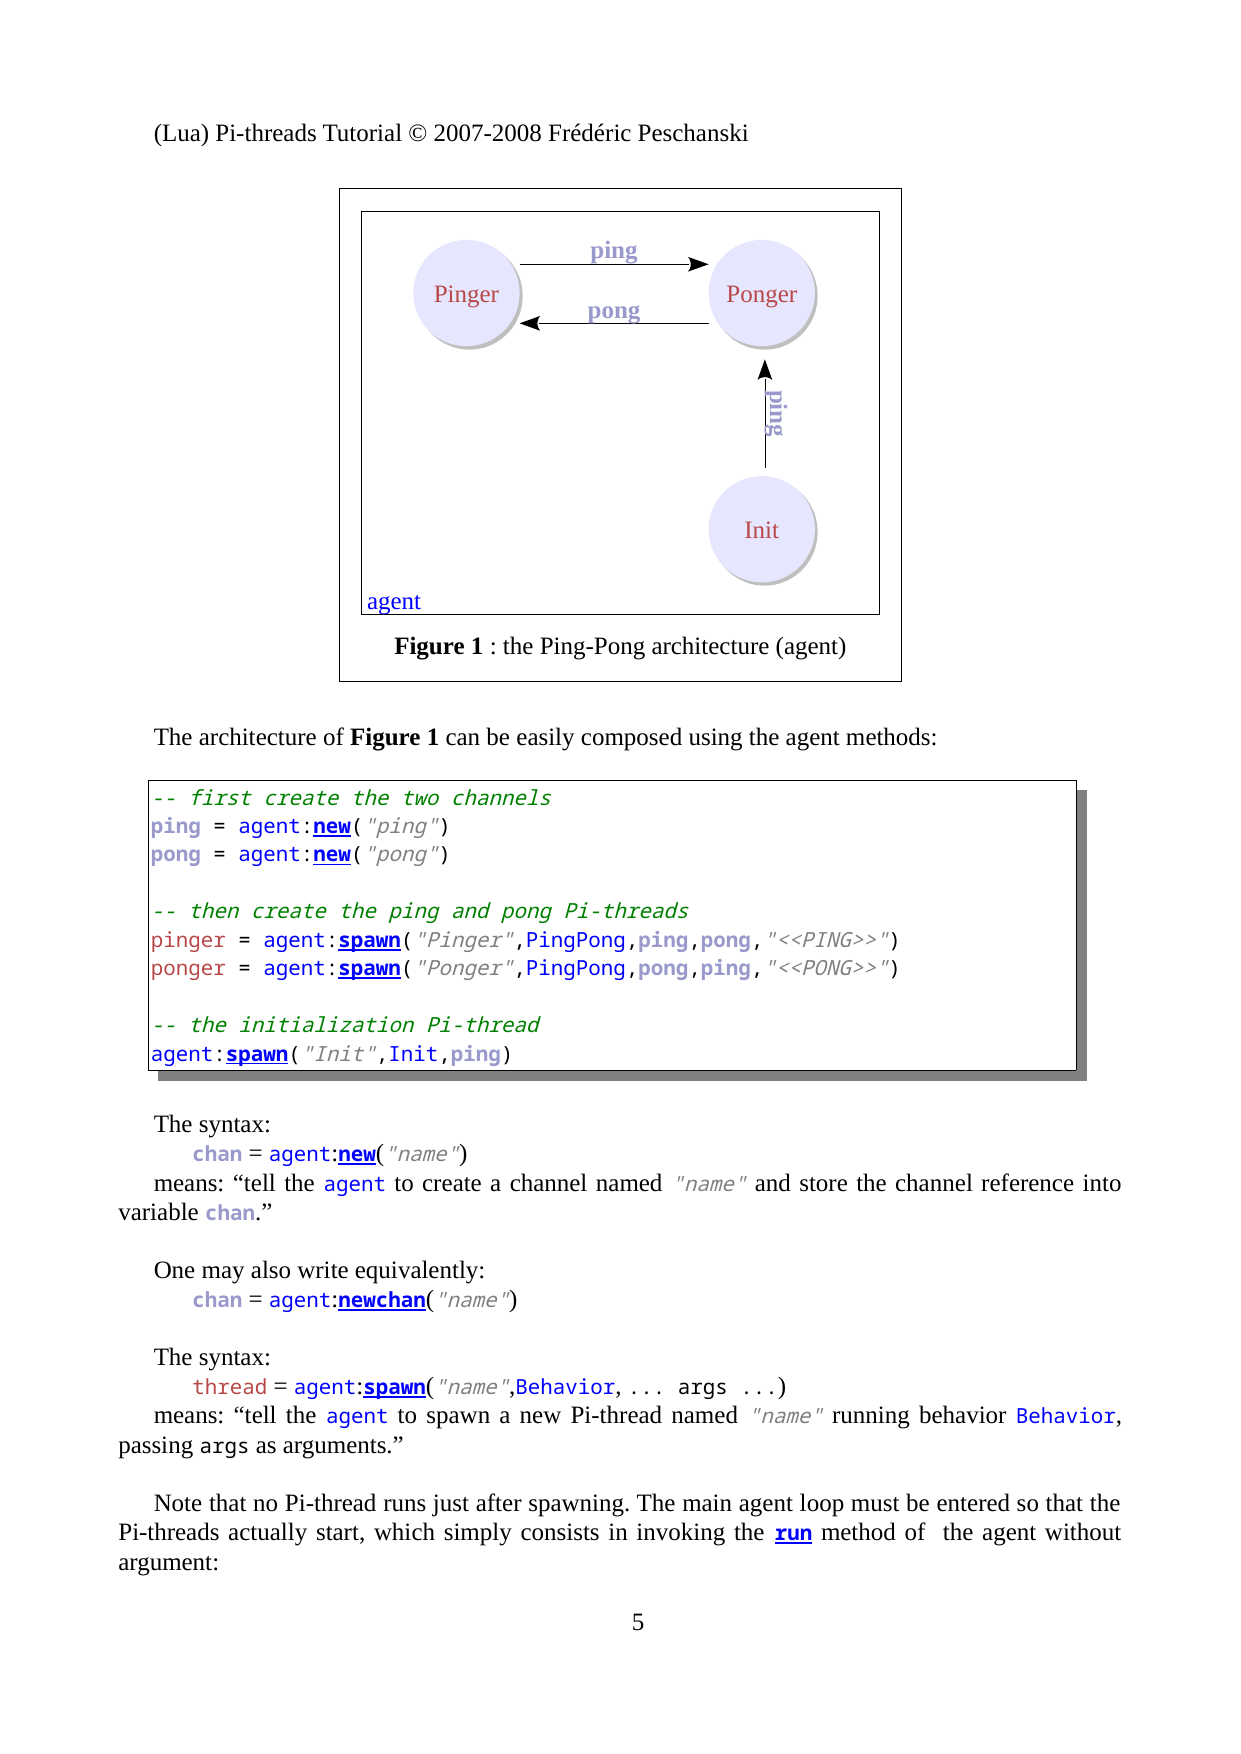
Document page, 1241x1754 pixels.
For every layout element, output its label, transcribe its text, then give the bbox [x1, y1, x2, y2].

text means: “tell the agent to spawn a new Pi-thread named "name" running behavior Behavior, passing args as arguments.” [118, 1401, 1122, 1459]
text chan = agent:new("name") [118, 1138, 1122, 1168]
text ping = agent:new("ping") [149, 808, 1076, 837]
text -- the initialization Pi-thread [149, 1007, 1076, 1036]
text agent:spawn("Init",Init,ping) [149, 1036, 1076, 1070]
text chan = agent:newchan("name") [118, 1284, 1122, 1314]
text The syntax: [118, 1109, 1122, 1138]
text The syntax: [118, 1342, 1122, 1371]
text ponger = agent:spawn("Ponger",PingPong,pong,ping,"<<PONG>>") [149, 950, 1076, 982]
text pong = agent:new("pong") [149, 837, 1076, 868]
text -- first create the two channels [149, 781, 1076, 808]
text -- then create the ping and pong Pi-threads [149, 893, 1076, 922]
text means: “tell the agent to create a channel named "name" and store the channel reference into variable chan.” [118, 1168, 1122, 1227]
text The architecture of Figure 1 can be easily composed using the agent methods: [118, 722, 1122, 751]
text pinger = agent:spawn("Pinger",PingPong,ping,pong,"<<PING>>") [149, 922, 1076, 950]
text thread = agent:spawn("name",Behavior, ... args ...) [118, 1371, 1122, 1401]
text One may also write equivalently: [118, 1255, 1122, 1284]
text Note that no Pi-thread runs just after spawning. The main agent loop must be entered so that the Pi-threads actually start, which simply consists in invoking the run method of the agent without argument: [118, 1488, 1122, 1575]
